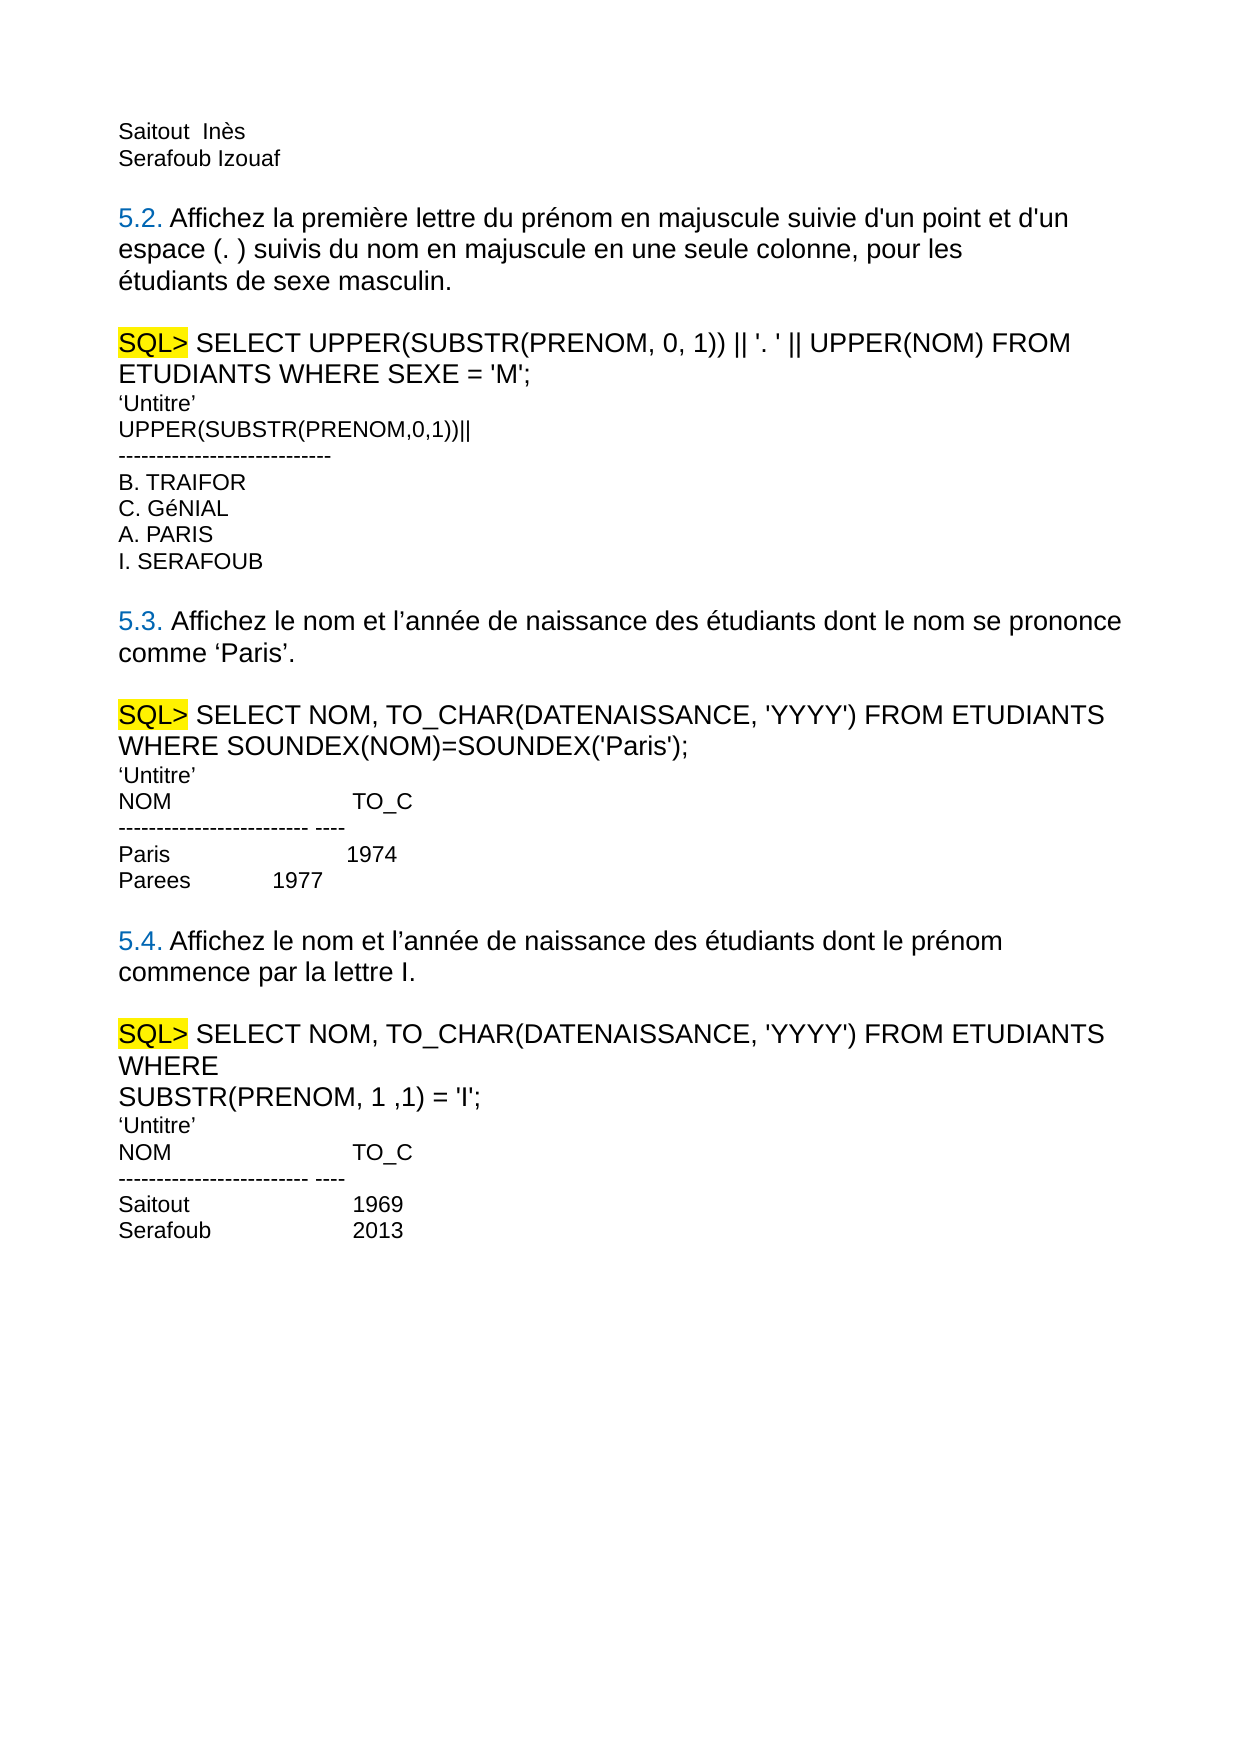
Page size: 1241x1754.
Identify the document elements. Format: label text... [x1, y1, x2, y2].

text UPPER(SUBSTR(PRENOM,0,1))|| [118, 416, 1122, 442]
text B. TRAIFOR [118, 469, 1122, 495]
text ------------------------- ---- [118, 1165, 1122, 1191]
text I. SERAFOUB [118, 548, 1122, 574]
text Saitout 1969 [118, 1191, 1122, 1217]
text SQL> SELECT NOM, TO_CHAR(DATENAISSANCE, 'YYYY') FROM ETUDIANTS WHERE [118, 1018, 1122, 1081]
text 5.3. Affichez le nom et l’année de naissance des étudiants dont le nom se prononce comme ‘Paris’. [118, 605, 1122, 668]
text Serafoub Izouaf [118, 144, 1122, 171]
text NOM TO_C [118, 788, 1122, 814]
text ‘Untitre’ [118, 389, 1122, 416]
text NOM TO_C [118, 1138, 1122, 1165]
text Saitout Inès [118, 118, 1122, 144]
text 5.4. Affichez le nom et l’année de naissance des étudiants dont le prénom commence par la lettre I. [118, 924, 1122, 987]
text 5.2. Affichez la première lettre du prénom en majuscule suivie d'un point et d'un [118, 202, 1122, 233]
text A. PARIS [118, 521, 1122, 548]
text Serafoub 2013 [118, 1217, 1122, 1244]
text SUBSTR(PRENOM, 1 ,1) = 'I'; [118, 1081, 1122, 1112]
text ---------------------------- [118, 442, 1122, 469]
text ‘Untitre’ [118, 762, 1122, 788]
text ‘Untitre’ [118, 1112, 1122, 1138]
text SQL> SELECT NOM, TO_CHAR(DATENAISSANCE, 'YYYY') FROM ETUDIANTS WHERE SOUNDEX(NOM)=SOUNDEX('Paris'); [118, 699, 1122, 762]
text Parees 1977 [118, 867, 1122, 893]
text C. GéNIAL [118, 495, 1122, 521]
text Paris 1974 [118, 841, 1122, 867]
text ------------------------- ---- [118, 814, 1122, 841]
text étudiants de sexe masculin. [118, 264, 1122, 296]
text espace (. ) suivis du nom en majuscule en une seule colonne, pour les [118, 233, 1122, 264]
text ETUDIANTS WHERE SEXE = 'M'; [118, 358, 1122, 389]
text SQL> SELECT UPPER(SUBSTR(PRENOM, 0, 1)) || '. ' || UPPER(NOM) FROM [118, 327, 1122, 358]
